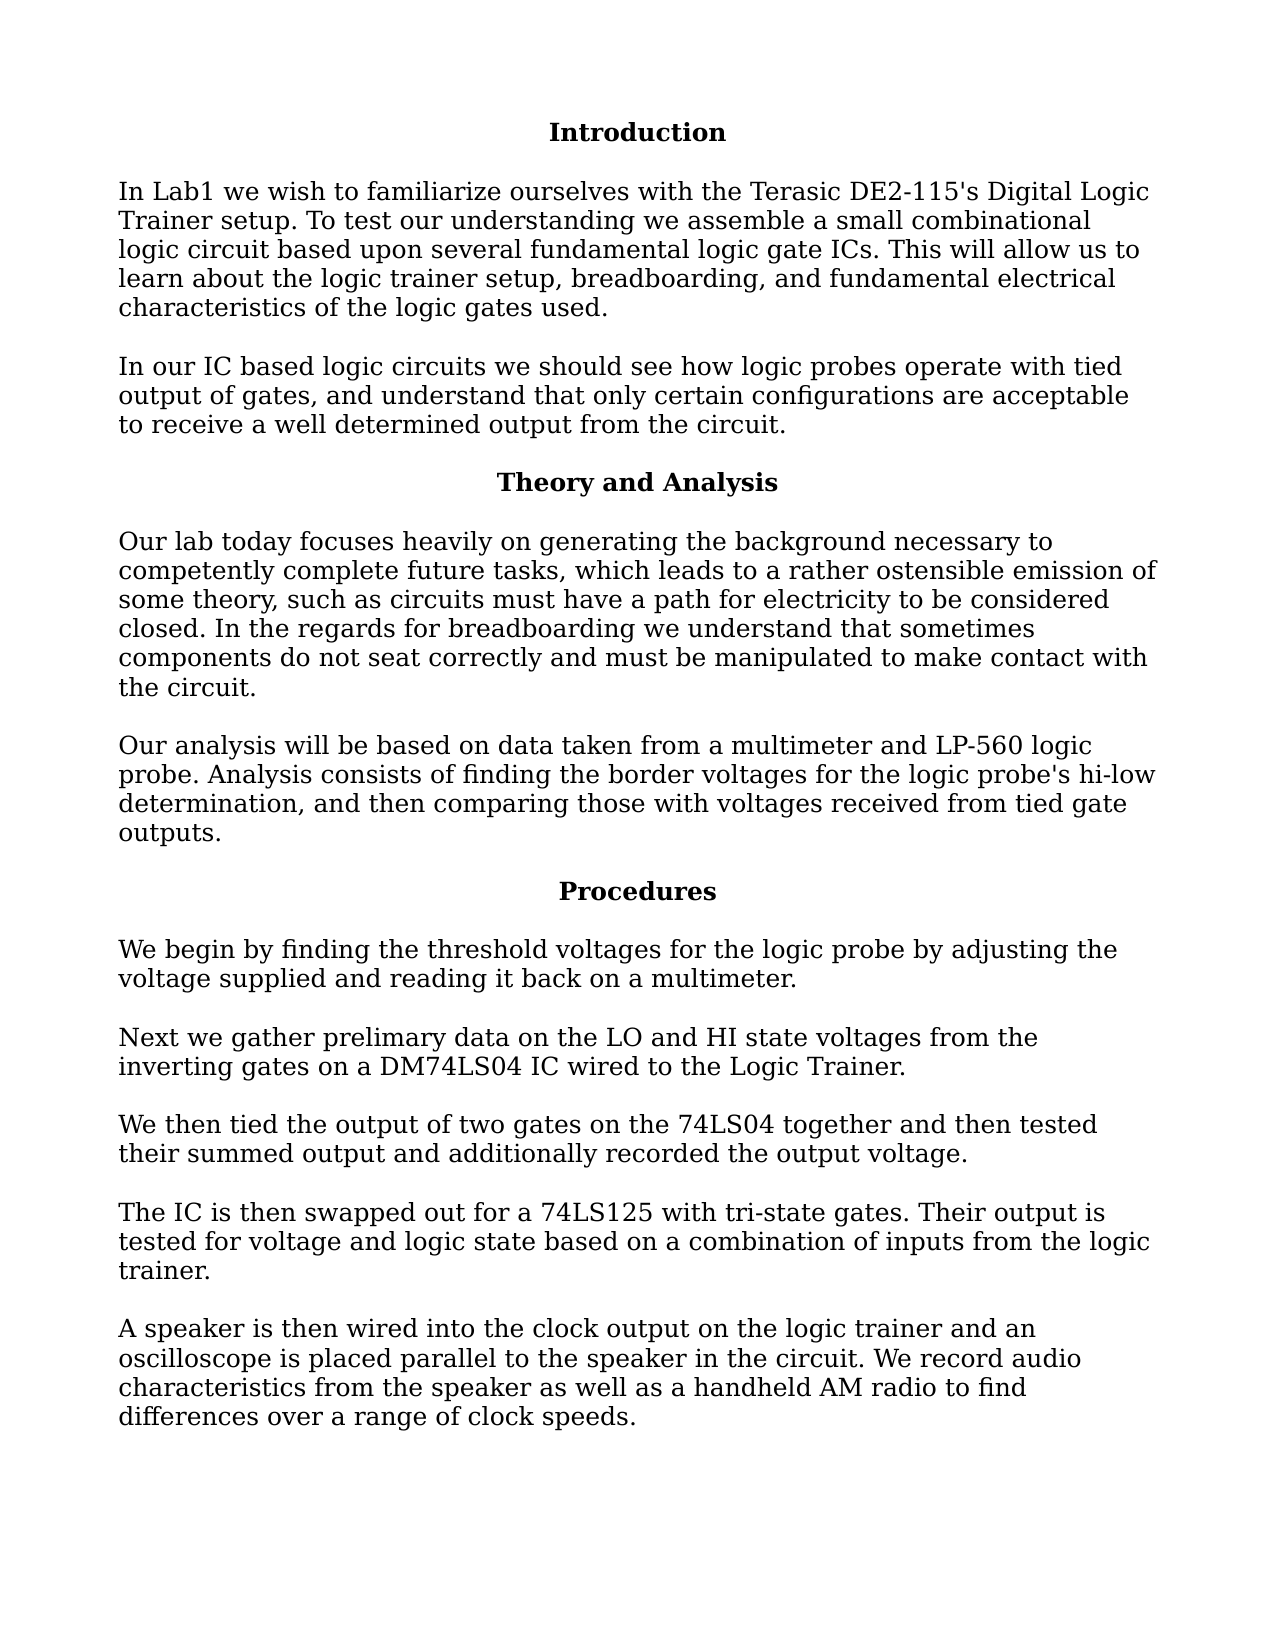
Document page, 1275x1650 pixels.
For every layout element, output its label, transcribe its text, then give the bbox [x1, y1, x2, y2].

text In Lab1 we wish to familiarize ourselves with the Terasic DE2-115's Digital Logic Trainer setup. To test our understanding we assemble a small combinational logic circuit based upon several fundamental logic gate ICs. This will allow us to learn about the logic trainer setup, breadboarding, and fundamental electrical characteristics of the logic gates used. [118, 177, 1157, 322]
text Our lab today focuses heavily on generating the background necessary to competently complete future tasks, which leads to a rather ostensible emission of some theory, such as circuits must have a path for electricity to be considered closed. In the regards for breadboarding we understand that sometimes components do not seat correctly and must be manipulated to make contact with the circuit. [118, 527, 1157, 702]
text Next we gather prelimary data on the LO and HI state voltages from the inverting gates on a DM74LS04 IC wired to the Logic Trainer. [118, 1023, 1157, 1081]
text Theory and Analysis [118, 468, 1157, 498]
text A speaker is then wired into the clock output on the logic trainer and an oscilloscope is placed parallel to the speaker in the circuit. We record audio characteristics from the speaker as well as a handheld AM radio to find differences over a range of clock speeds. [118, 1314, 1157, 1431]
text Our analysis will be based on data taken from a multimeter and LP-560 logic probe. Analysis consists of finding the border voltages for the logic probe's hi-low determination, and then comparing those with voltages received from tied gate outputs. [118, 731, 1157, 848]
text We begin by finding the threshold voltages for the logic probe by adjusting the voltage supplied and reading it back on a multimeter. [118, 935, 1157, 994]
text We then tied the output of two gates on the 74LS04 together and then tested their summed output and additionally recorded the output voltage. [118, 1110, 1157, 1169]
text Introduction [118, 118, 1157, 147]
text The IC is then swapped out for a 74LS125 with tri-state gates. Their output is tested for voltage and logic state based on a combination of inputs from the logic trainer. [118, 1198, 1157, 1285]
text Procedures [118, 877, 1157, 906]
text In our IC based logic circuits we should see how logic probes operate with tied output of gates, and understand that only certain configurations are acceptable to receive a well determined output from the circuit. [118, 352, 1157, 439]
